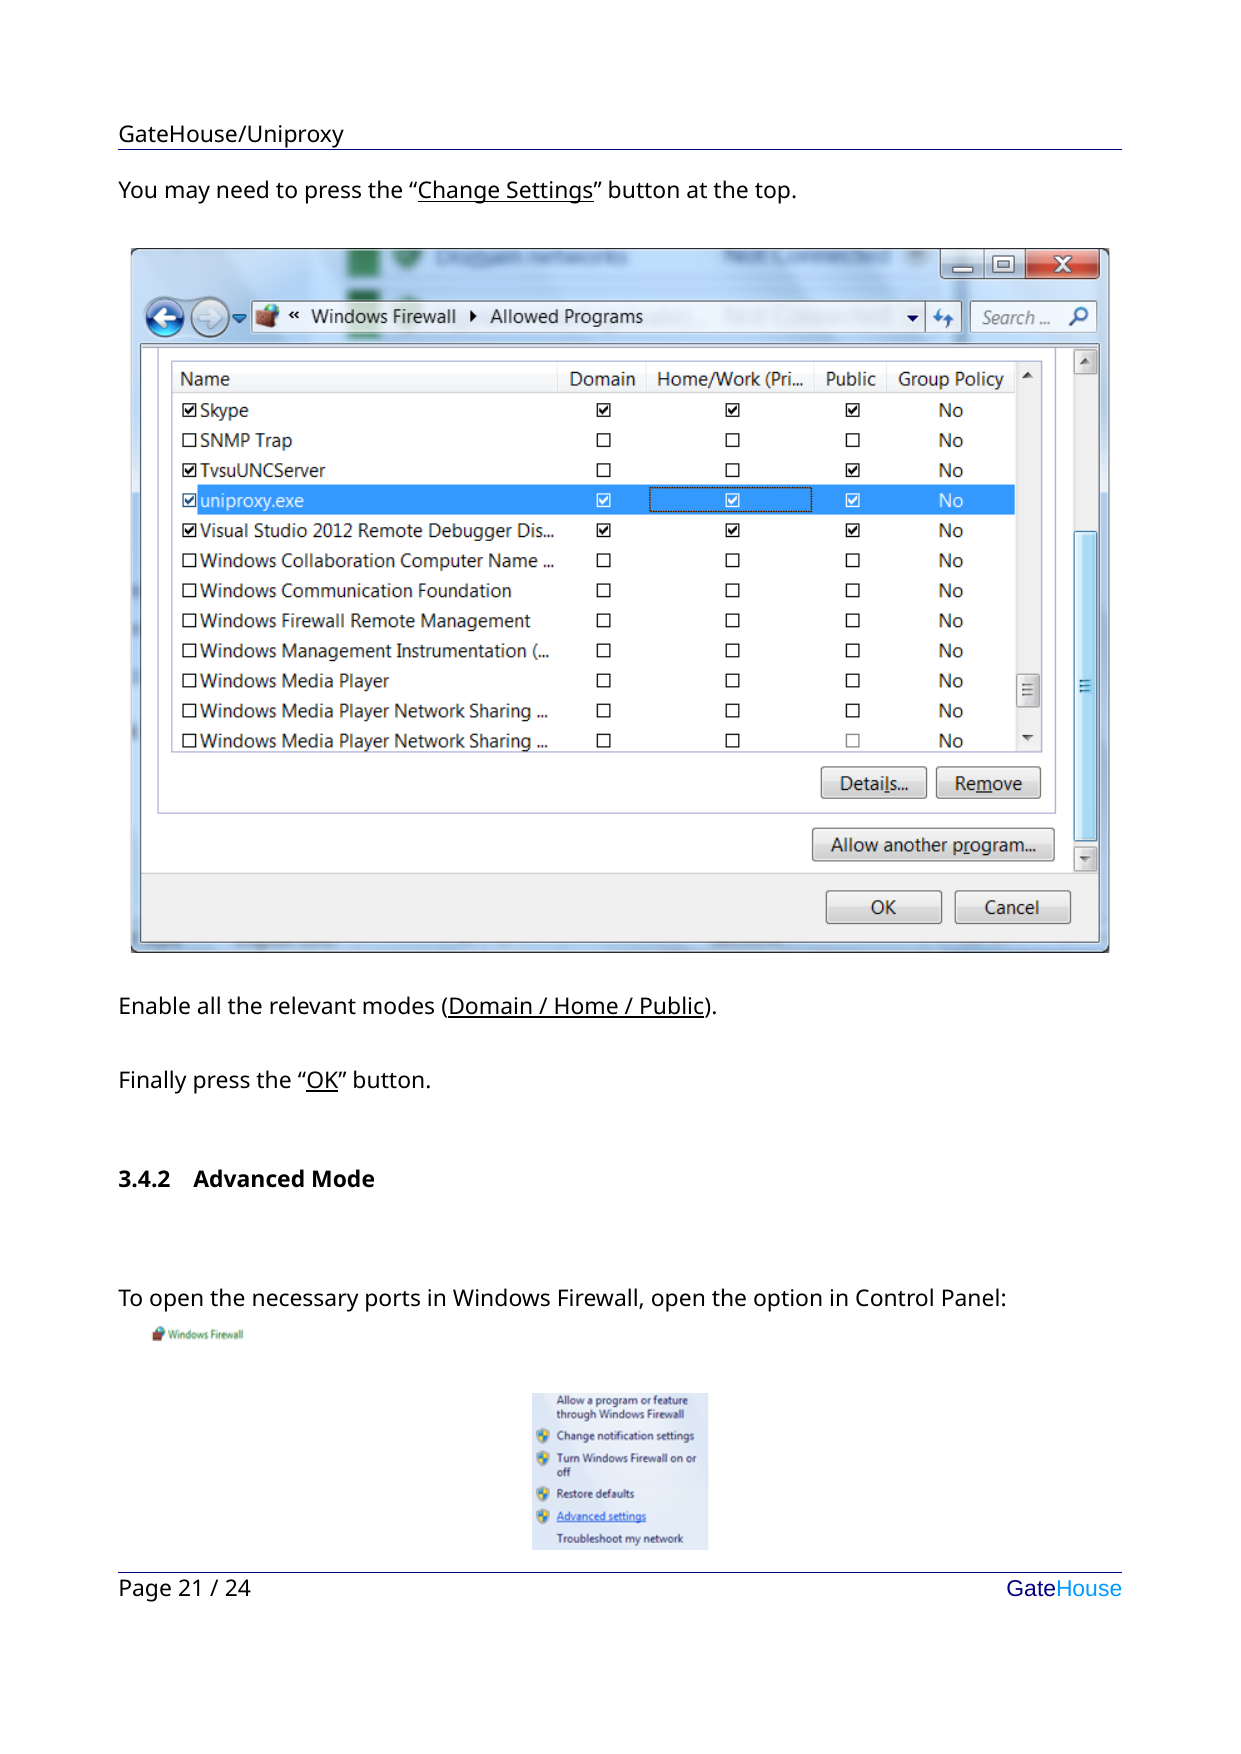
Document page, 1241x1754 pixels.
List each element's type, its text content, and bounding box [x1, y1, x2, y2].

text Finally press the “OK” button. [118, 1064, 1122, 1095]
text You may need to press the “Change Settings” button at the top. [118, 174, 1122, 206]
text To open the necessary ports in Windows Firewall, open the option in Control Panel: [118, 1281, 1122, 1313]
subtitle Advanced Mode [118, 1163, 1122, 1194]
text Enable all the relevant modes (Domain / Home / Public). [118, 989, 1122, 1021]
picture [130, 248, 1110, 953]
